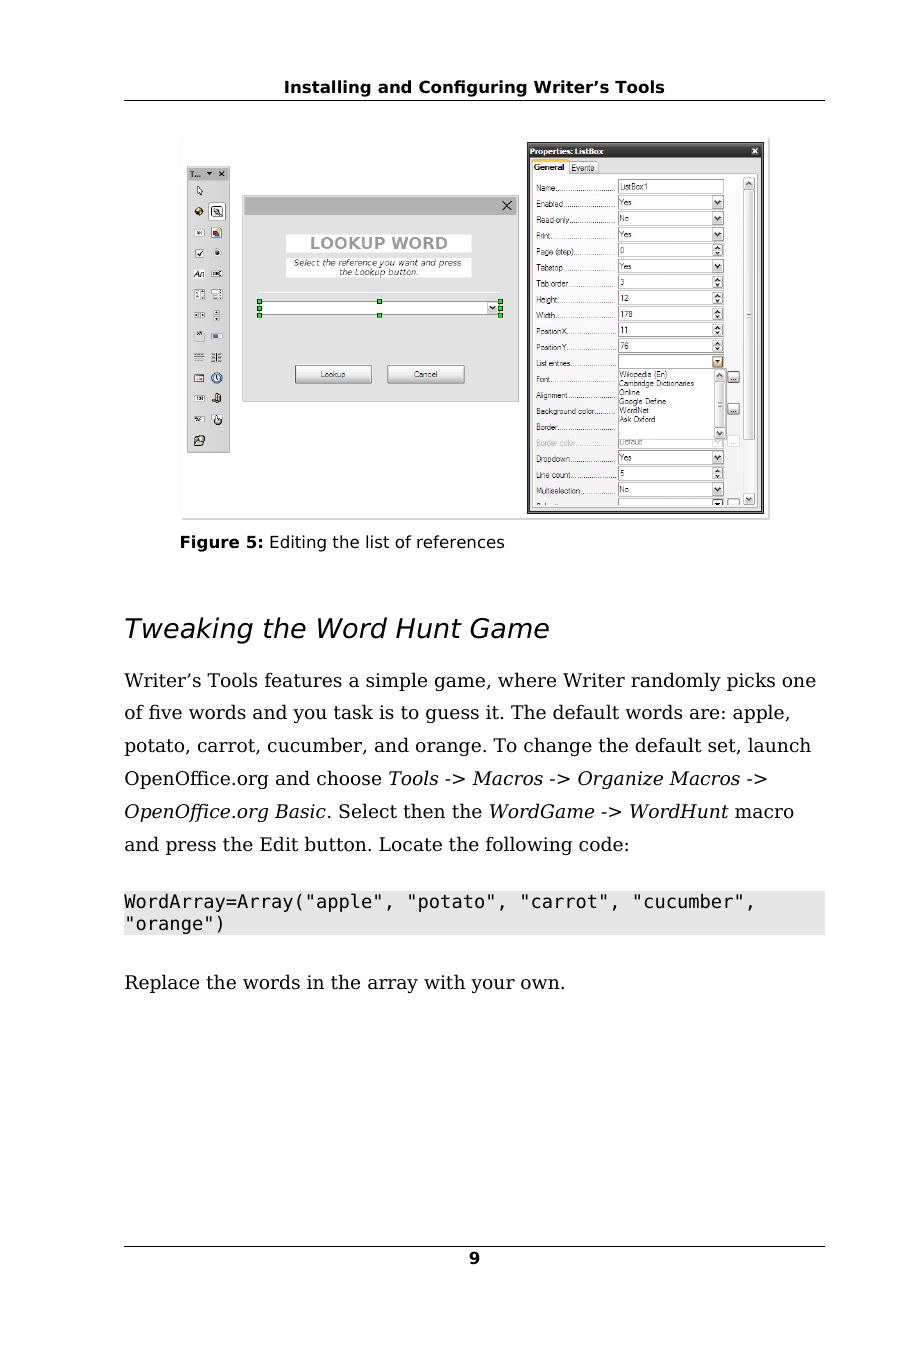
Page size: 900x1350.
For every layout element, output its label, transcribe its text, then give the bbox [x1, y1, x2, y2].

text WordArray=Array("apple", "potato", "carrot", "cucumber", "orange") [124, 891, 825, 935]
text Replace the words in the array with your own. [124, 972, 825, 994]
picture [179, 135, 770, 521]
text Figure 5: Editing the list of references [179, 521, 770, 552]
text Writer’s Tools features a simple game, where Writer randomly picks one of five words and you task is to guess it. The default words are: apple, potato, carrot, cucumber, and orange. To change the default set, launch OpenOffice.org and choose Tools -> Macros -> Organize Macros -> OpenOffice.org Basic. Select then the WordGame -> WordHunt macro and press the Edit button. Locate the following code: [124, 669, 825, 856]
subtitle Tweaking the Word Hunt Game [124, 613, 825, 645]
